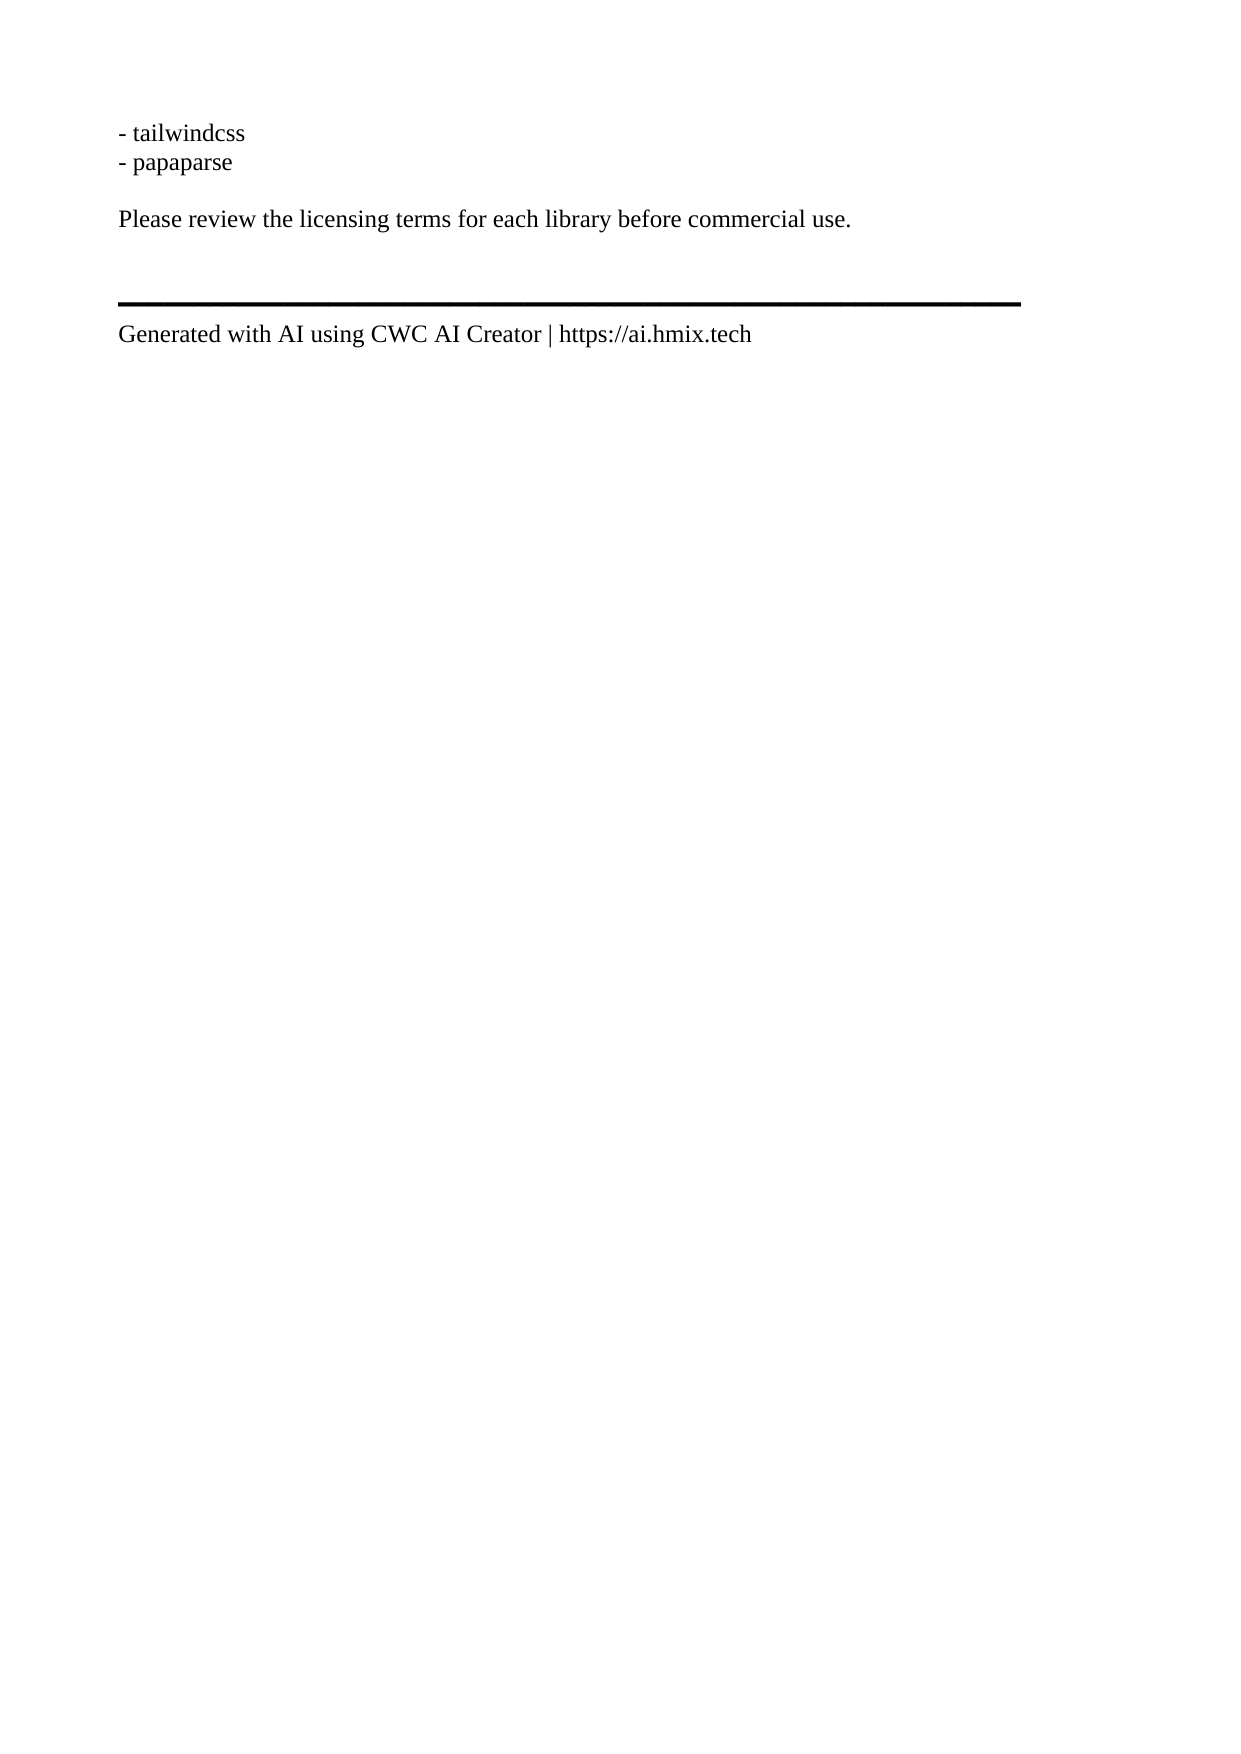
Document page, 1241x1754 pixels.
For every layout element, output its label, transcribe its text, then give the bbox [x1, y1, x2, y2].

text ━━━━━━━━━━━━━━━━━━━━━━━━━━━━━━━━━━━━━━━━━━━━━━━━━━━━━━━━━━━━ [118, 291, 1122, 319]
text Generated with AI using CWC AI Creator | https://ai.hmix.tech [118, 319, 1122, 348]
text - tailwindcss [118, 118, 1122, 147]
text - papaparse [118, 147, 1122, 176]
text Please review the licensing terms for each library before commercial use. [118, 204, 1122, 233]
